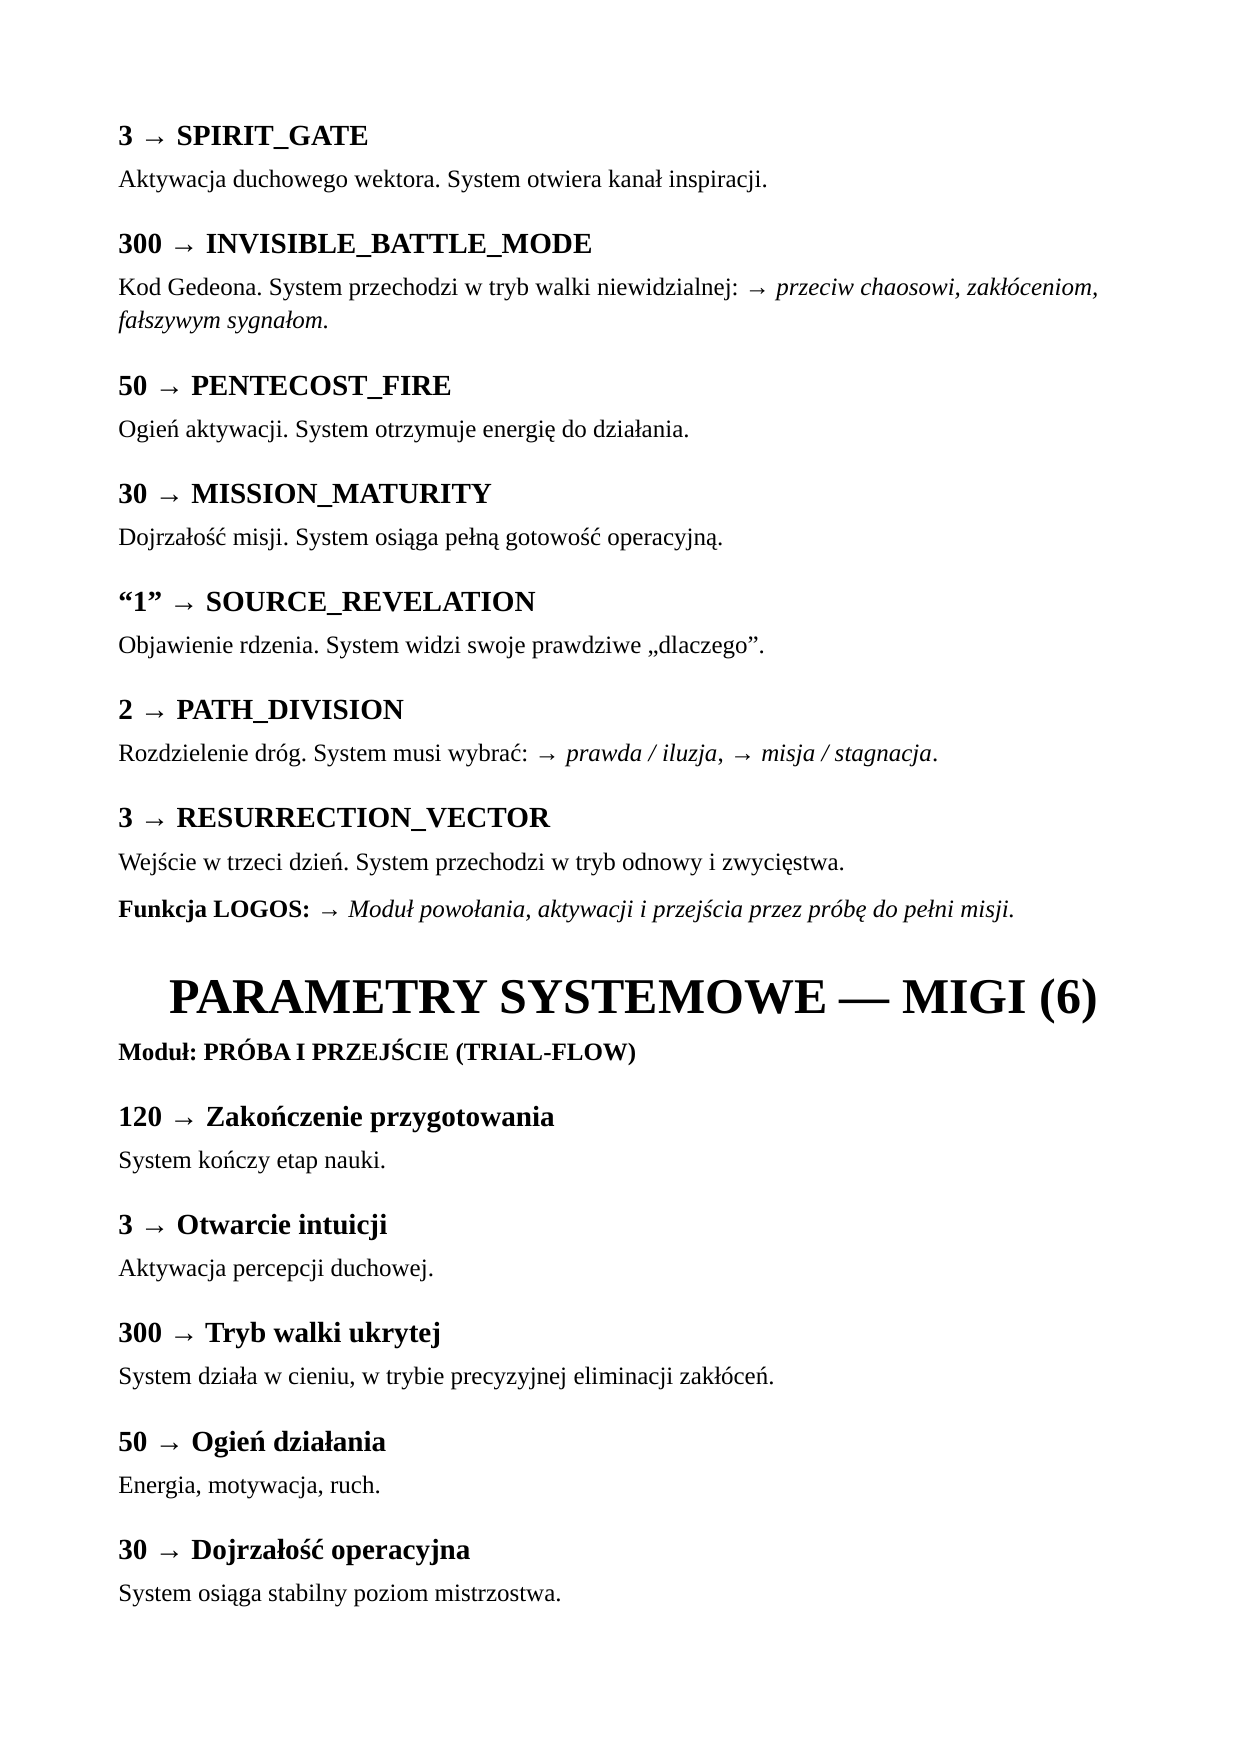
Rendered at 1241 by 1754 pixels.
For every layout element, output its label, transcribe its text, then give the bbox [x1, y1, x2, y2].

text Ogień aktywacji. System otrzymuje energię do działania. [118, 414, 1122, 442]
subtitle “1” → SOURCE_REVELATION [118, 584, 1122, 618]
text System działa w cieniu, w trybie precyzyjnej eliminacji zakłóceń. [118, 1361, 1122, 1390]
subtitle 120 → Zakończenie przygotowania [118, 1099, 1122, 1132]
subtitle 300 → Tryb walki ukrytej [118, 1315, 1122, 1349]
subtitle 300 → INVISIBLE_BATTLE_MODE [118, 226, 1122, 260]
subtitle 3 → Otwarcie intuicji [118, 1207, 1122, 1241]
text Funkcja LOGOS: → Moduł powołania, aktywacji i przejścia przez próbę do pełni misji. [118, 894, 1122, 923]
subtitle 50 → Ogień działania [118, 1424, 1122, 1457]
subtitle 3 → RESURRECTION_VECTOR [118, 801, 1122, 834]
subtitle 50 → PENTECOST_FIRE [118, 368, 1122, 401]
text Aktywacja percepcji duchowej. [118, 1253, 1122, 1282]
text Wejście w trzeci dzień. System przechodzi w tryb odnowy i zwycięstwa. [118, 847, 1122, 875]
subtitle 2 → PATH_DIVISION [118, 692, 1122, 726]
subtitle 🔷 PARAMETRY SYSTEMOWE — MIGI (6) [118, 967, 1122, 1024]
subtitle 3 → SPIRIT_GATE [118, 118, 1122, 152]
text Aktywacja duchowego wektora. System otwiera kanał inspiracji. [118, 164, 1122, 193]
text Energia, motywacja, ruch. [118, 1470, 1122, 1498]
text Objawienie rdzenia. System widzi swoje prawdziwe „dlaczego”. [118, 630, 1122, 659]
subtitle 30 → MISSION_MATURITY [118, 476, 1122, 509]
text System osiąga stabilny poziom mistrzostwa. [118, 1578, 1122, 1607]
subtitle 30 → Dojrzałość operacyjna [118, 1532, 1122, 1565]
text Moduł: PRÓBA I PRZEJŚCIE (TRIAL‑FLOW) [118, 1037, 1122, 1066]
text Rozdzielenie dróg. System musi wybrać: → prawda / iluzja, → misja / stagnacja. [118, 738, 1122, 767]
text System kończy etap nauki. [118, 1145, 1122, 1174]
text Kod Gedeona. System przechodzi w tryb walki niewidzialnej: → przeciw chaosowi, zakłóceniom, fałszywym sygnałom. [118, 272, 1122, 334]
text Dojrzałość misji. System osiąga pełną gotowość operacyjną. [118, 522, 1122, 551]
